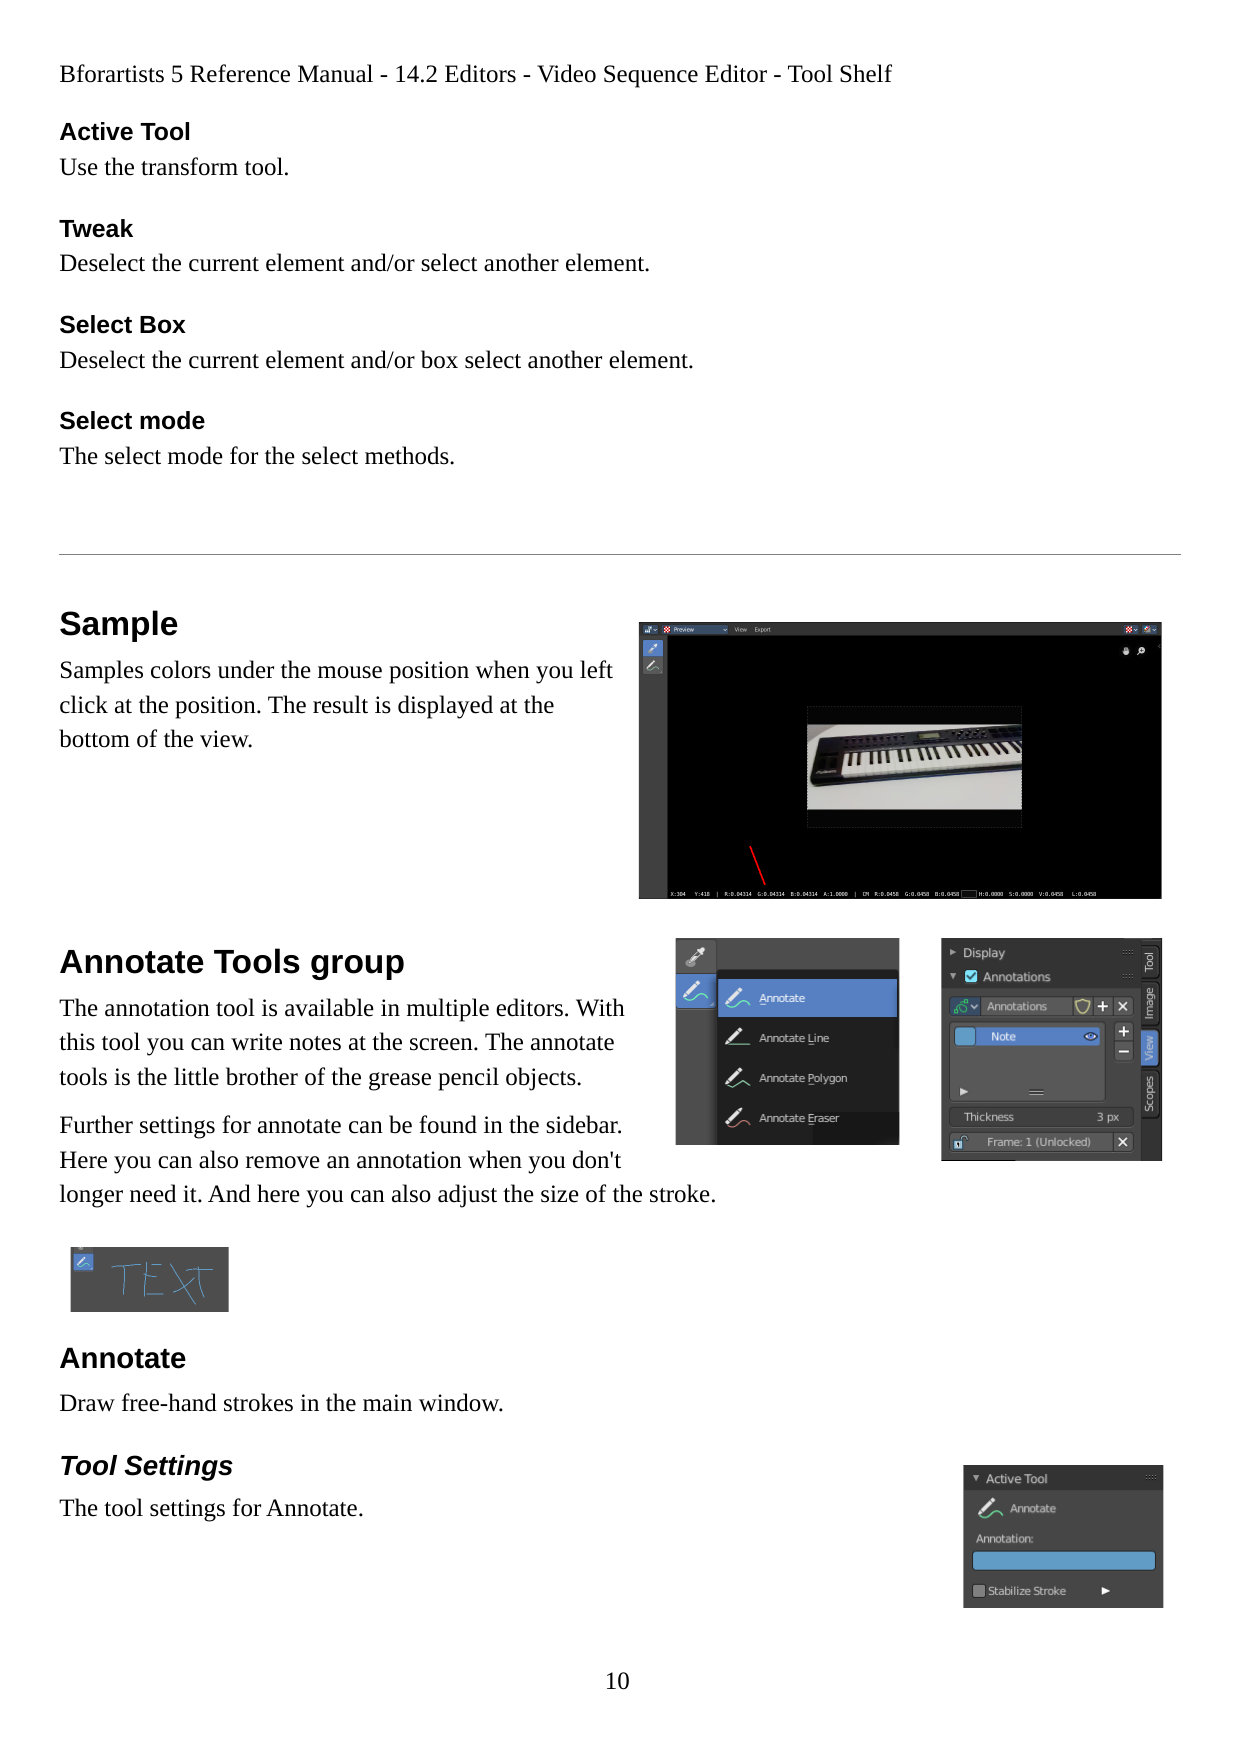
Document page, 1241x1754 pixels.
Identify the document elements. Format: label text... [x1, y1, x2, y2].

text Samples colors under the mouse position when you left click at the position. The result is displayed at the bottom of the view. [59, 655, 638, 753]
subtitle Annotate [59, 1341, 1181, 1375]
picture [675, 938, 900, 1145]
text Further settings for annotate can be found in the sidebar. Here you can also remove an annotation when you don't longer need it. And here you can also adjust the size of the stroke. [59, 1111, 1181, 1208]
subtitle Tweak [59, 214, 1181, 242]
subtitle Select Box [59, 310, 1181, 338]
text The select mode for the select methods. [59, 441, 1181, 470]
subtitle Active Tool [59, 117, 1181, 146]
text Use the transform tool. [59, 152, 1181, 181]
subtitle Tool Settings [59, 1449, 1181, 1481]
text The annotation tool is available in multiple editors. With this tool you can write notes at the screen. The annotate tools is the little brother of the grease pencil objects. [59, 993, 675, 1090]
text Draw free-hand strokes in the main window. [59, 1388, 1181, 1416]
text The tool settings for Annotate. [59, 1493, 963, 1522]
text [900, 993, 941, 1090]
picture [70, 1247, 229, 1312]
text Deselect the current element and/or select another element. [59, 248, 1181, 277]
text Deselect the current element and/or box select another element. [59, 345, 1181, 373]
picture [638, 622, 1162, 899]
subtitle Annotate Tools group [59, 941, 675, 980]
subtitle Select mode [59, 406, 1181, 435]
picture [963, 1465, 1164, 1608]
subtitle [1163, 941, 1181, 980]
subtitle [900, 941, 941, 980]
picture [941, 938, 1163, 1161]
subtitle Sample [59, 604, 1181, 643]
